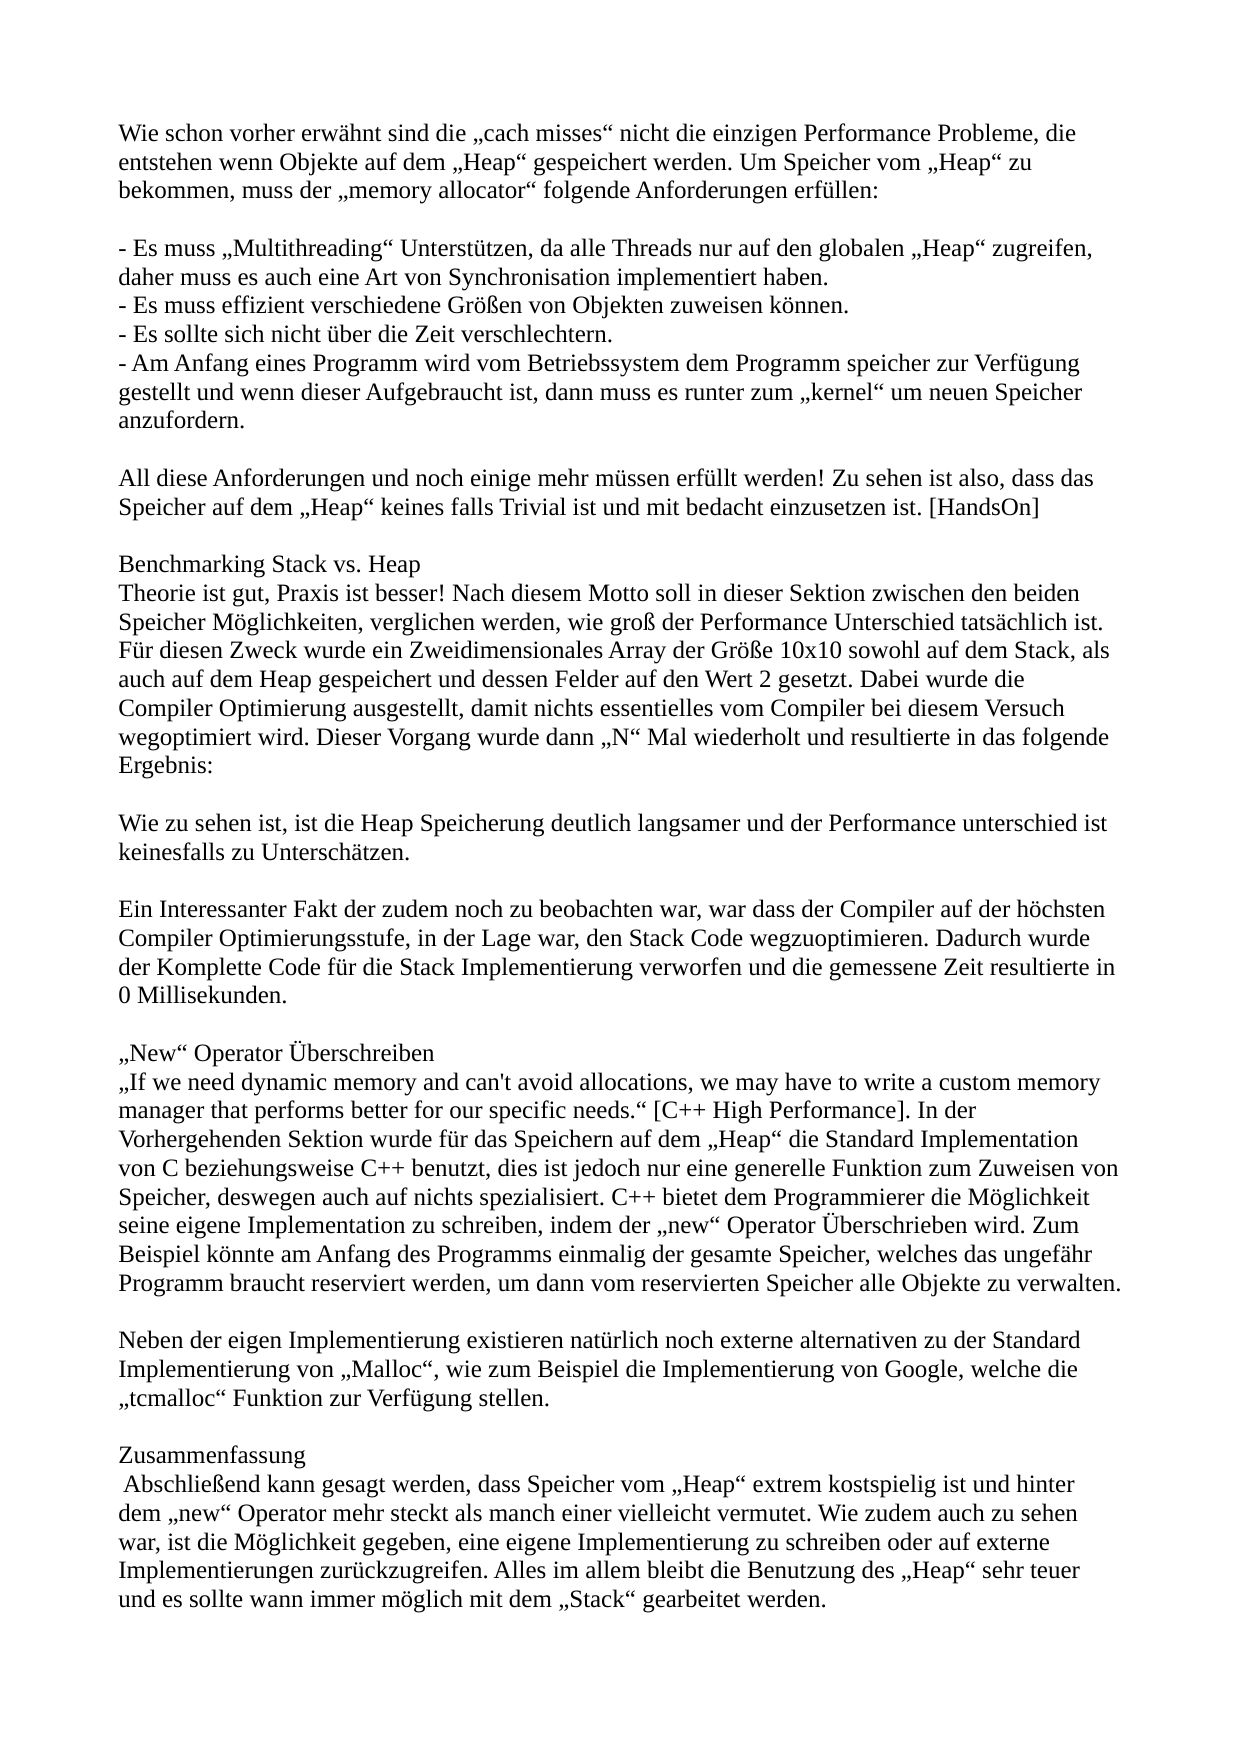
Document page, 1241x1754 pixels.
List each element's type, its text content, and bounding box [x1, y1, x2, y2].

text „New“ Operator Überschreiben [118, 1038, 1122, 1067]
text All diese Anforderungen und noch einige mehr müssen erfüllt werden! Zu sehen ist also, dass das Speicher auf dem „Heap“ keines falls Trivial ist und mit bedacht einzusetzen ist. [HandsOn] [118, 463, 1122, 521]
text Benchmarking Stack vs. Heap [118, 549, 1122, 578]
text - Es muss effizient verschiedene Größen von Objekten zuweisen können. [118, 291, 1122, 319]
text Neben der eigen Implementierung existieren natürlich noch externe alternativen zu der Standard Implementierung von „Malloc“, wie zum Beispiel die Implementierung von Google, welche die „tcmalloc“ Funktion zur Verfügung stellen. [118, 1326, 1122, 1412]
text Zusammenfassung [118, 1441, 1122, 1469]
text Wie schon vorher erwähnt sind die „cach misses“ nicht die einzigen Performance Probleme, die entstehen wenn Objekte auf dem „Heap“ gespeichert werden. Um Speicher vom „Heap“ zu bekommen, muss der „memory allocator“ folgende Anforderungen erfüllen: [118, 118, 1122, 204]
text - Es muss „Multithreading“ Unterstützen, da alle Threads nur auf den globalen „Heap“ zugreifen, daher muss es auch eine Art von Synchronisation implementiert haben. [118, 233, 1122, 291]
text Theorie ist gut, Praxis ist besser! Nach diesem Motto soll in dieser Sektion zwischen den beiden Speicher Möglichkeiten, verglichen werden, wie groß der Performance Unterschied tatsächlich ist. Für diesen Zweck wurde ein Zweidimensionales Array der Größe 10x10 sowohl auf dem Stack, als auch auf dem Heap gespeichert und dessen Felder auf den Wert 2 gesetzt. Dabei wurde die Compiler Optimierung ausgestellt, damit nichts essentielles vom Compiler bei diesem Versuch wegoptimiert wird. Dieser Vorgang wurde dann „N“ Mal wiederholt und resultierte in das folgende Ergebnis: [118, 578, 1122, 779]
text „If we need dynamic memory and can't avoid allocations, we may have to write a custom memory manager that performs better for our specific needs.“ [C++ High Performance]. In der Vorhergehenden Sektion wurde für das Speichern auf dem „Heap“ die Standard Implementation von C beziehungsweise C++ benutzt, dies ist jedoch nur eine generelle Funktion zum Zuweisen von Speicher, deswegen auch auf nichts spezialisiert. C++ bietet dem Programmierer die Möglichkeit seine eigene Implementation zu schreiben, indem der „new“ Operator Überschrieben wird. Zum Beispiel könnte am Anfang des Programms einmalig der gesamte Speicher, welches das ungefähr Programm braucht reserviert werden, um dann vom reservierten Speicher alle Objekte zu verwalten. [118, 1067, 1122, 1297]
text - Am Anfang eines Programm wird vom Betriebssystem dem Programm speicher zur Verfügung gestellt und wenn dieser Aufgebraucht ist, dann muss es runter zum „kernel“ um neuen Speicher anzufordern. [118, 348, 1122, 434]
text - Es sollte sich nicht über die Zeit verschlechtern. [118, 319, 1122, 348]
text Wie zu sehen ist, ist die Heap Speicherung deutlich langsamer und der Performance unterschied ist keinesfalls zu Unterschätzen. [118, 808, 1122, 866]
text Abschließend kann gesagt werden, dass Speicher vom „Heap“ extrem kostspielig ist und hinter dem „new“ Operator mehr steckt als manch einer vielleicht vermutet. Wie zudem auch zu sehen war, ist die Möglichkeit gegeben, eine eigene Implementierung zu schreiben oder auf externe Implementierungen zurückzugreifen. Alles im allem bleibt die Benutzung des „Heap“ sehr teuer und es sollte wann immer möglich mit dem „Stack“ gearbeitet werden. [118, 1469, 1122, 1613]
text Ein Interessanter Fakt der zudem noch zu beobachten war, war dass der Compiler auf der höchsten Compiler Optimierungsstufe, in der Lage war, den Stack Code wegzuoptimieren. Dadurch wurde der Komplette Code für die Stack Implementierung verworfen und die gemessene Zeit resultierte in 0 Millisekunden. [118, 894, 1122, 1009]
